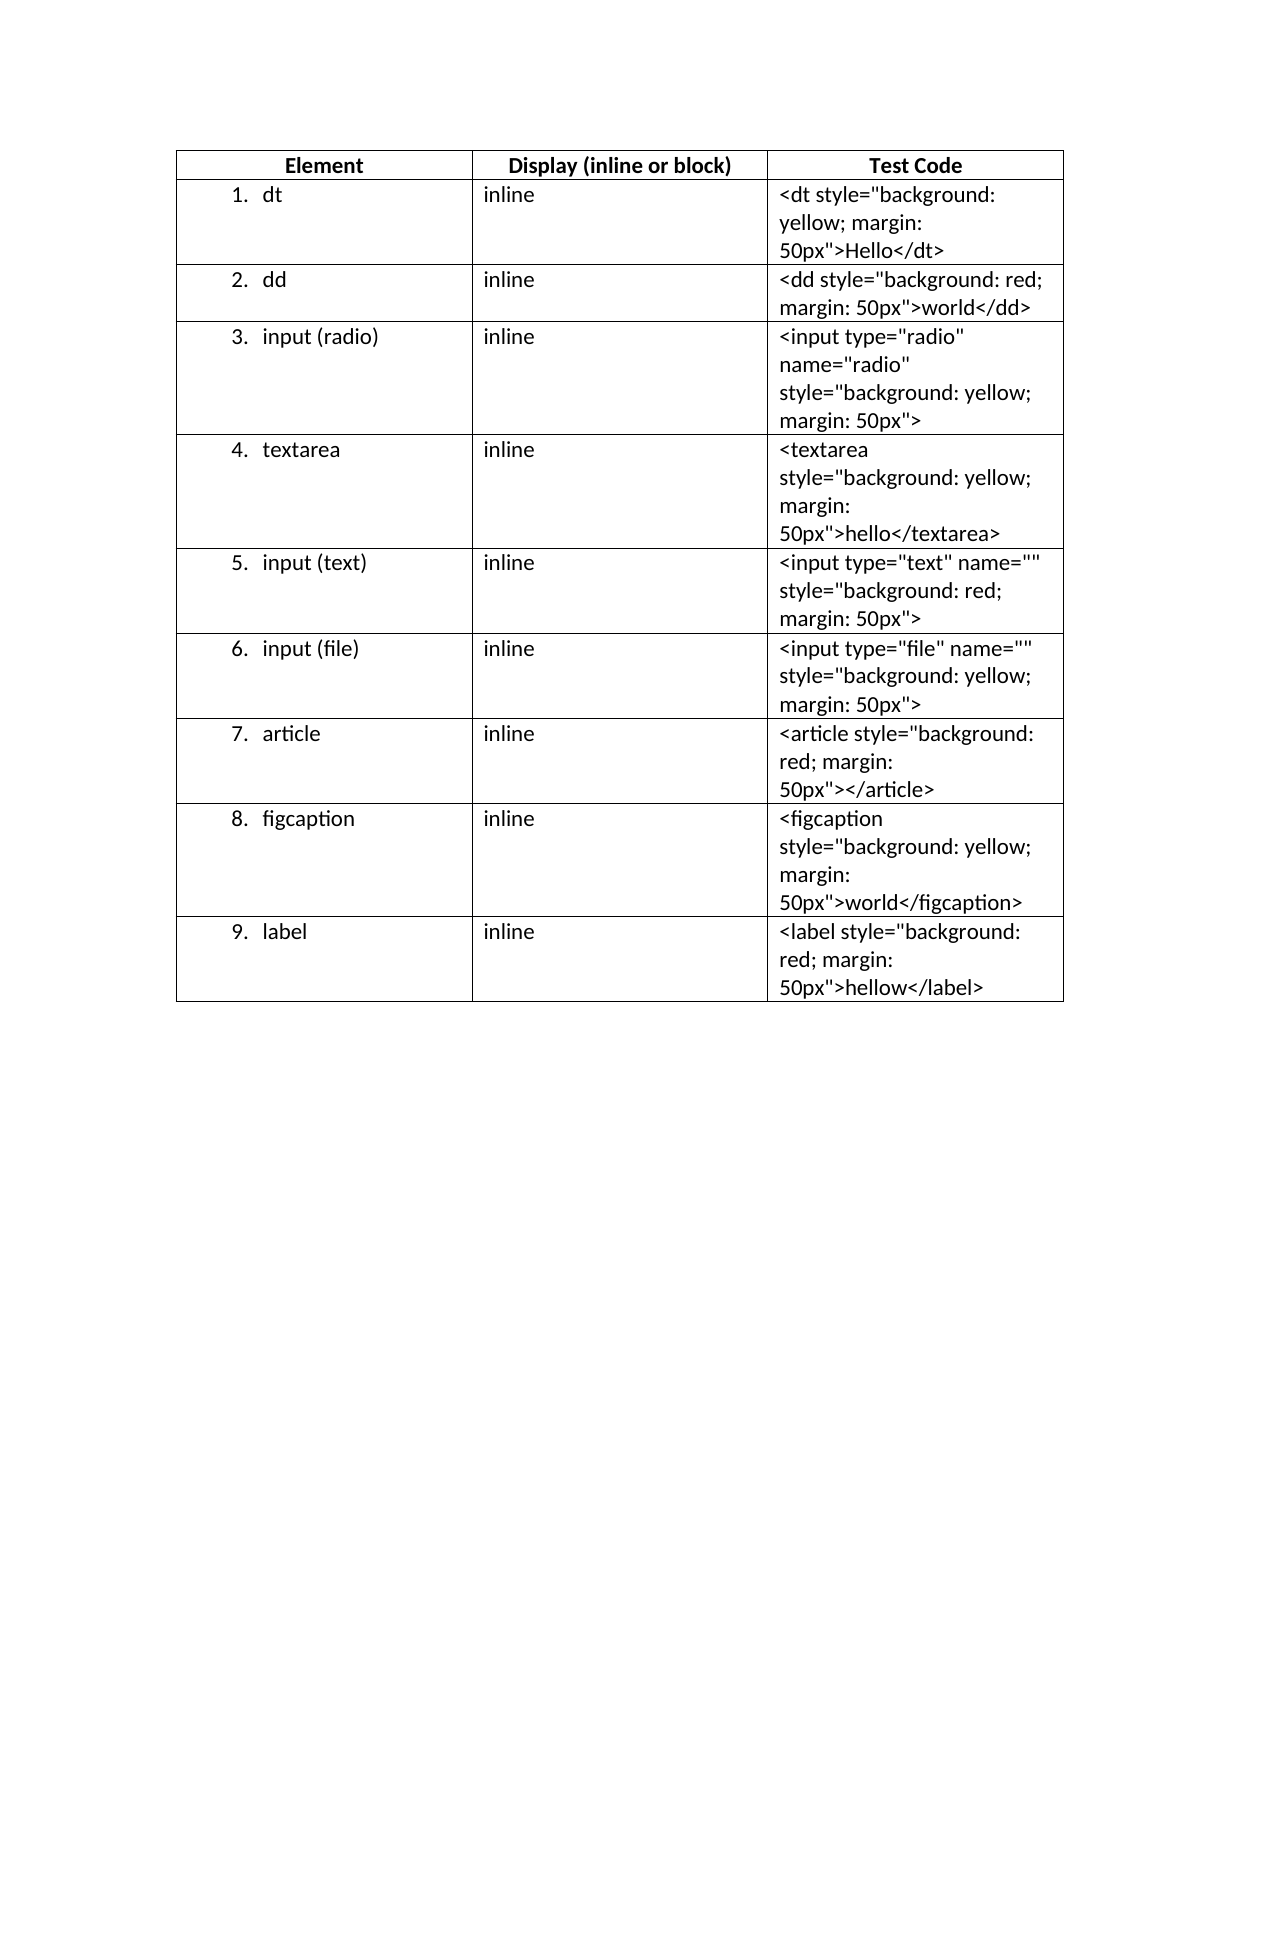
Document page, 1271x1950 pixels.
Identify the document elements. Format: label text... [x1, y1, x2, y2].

table_header Element [461, 151, 472, 179]
table_cell inline [473, 549, 767, 633]
table_cell inline [473, 719, 767, 803]
table_cell article [177, 719, 472, 803]
table_cell inline [473, 917, 767, 1001]
table_cell label [177, 917, 472, 1001]
table_cell inline [473, 804, 767, 916]
table_cell input (file) [177, 634, 472, 718]
table_cell inline [473, 634, 767, 718]
table_cell inline [473, 435, 767, 547]
table_cell input (text) [177, 549, 472, 633]
table_cell inline [473, 265, 767, 321]
table_cell inline [473, 180, 767, 264]
table_header Test Code [1053, 151, 1063, 179]
table_cell textarea [177, 435, 472, 547]
table_cell dd [177, 265, 472, 321]
table_cell dt [177, 180, 472, 264]
table_cell inline [473, 322, 767, 434]
table_cell input (radio) [177, 322, 472, 434]
table_cell figcaption [177, 804, 472, 916]
table_header Element [177, 151, 188, 179]
table_header Test Code [768, 151, 779, 179]
